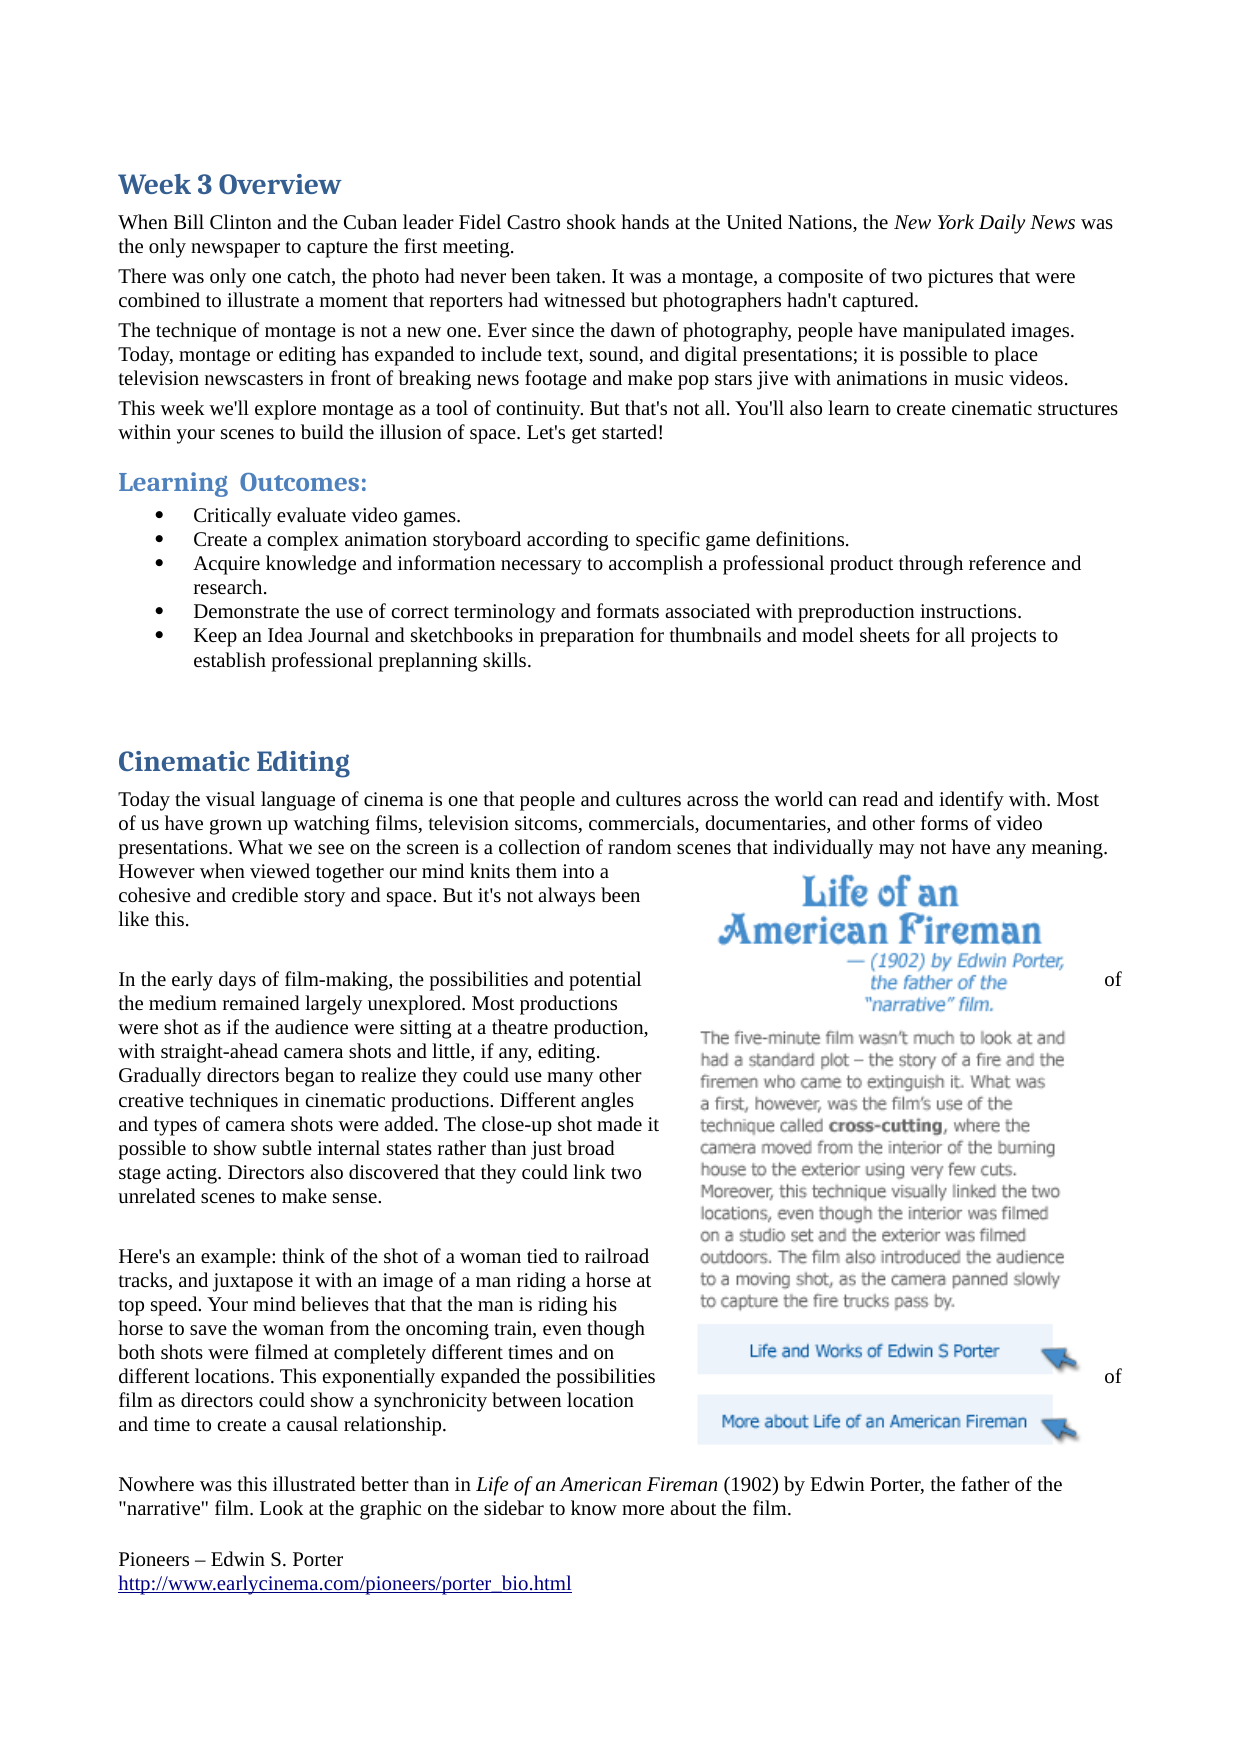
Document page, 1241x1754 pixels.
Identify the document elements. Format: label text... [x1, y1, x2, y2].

text Nowhere was this illustrated better than in Life of an American Fireman (1902) by Edwin Porter, the father of the "narrative" film. Look at the graphic on the sidebar to know more about the film. [118, 1472, 1122, 1520]
subtitle Cinematic Editing [118, 746, 1122, 779]
list Keep an Idea Journal and sketchbooks in preparation for thumbnails and model sheets for all projects to establish professional preplanning skills. [156, 623, 1122, 672]
text Today the visual language of cinema is one that people and cultures across the world can read and identify with. Most of us have grown up watching films, television sitcoms, commercials, documentaries, and other forms of video presentations. What we see on the screen is a collection of random scenes that individually may not have any meaning. However when viewed together our mind knits them into a cohesive and credible story and space. But it's not always been like this. [118, 787, 1122, 931]
list Create a complex animation storyboard according to specific game definitions. [156, 527, 1122, 551]
text When Bill Clinton and the Cuban leader Fidel Castro shook hands at the United Nations, the New York Daily News was the only newspaper to capture the first meeting. [118, 209, 1122, 258]
text Pioneers – Edwin S. Porter [118, 1547, 1122, 1571]
subtitle Learning Outcomes: [118, 467, 1122, 498]
text This week we'll explore montage as a tool of continuity. But that's not all. You'll also learn to create cinematic structures within your scenes to build the illusion of space. Let's get started! [118, 396, 1122, 444]
picture [679, 872, 1086, 1459]
list Demonstrate the use of correct terminology and formats associated with preproduction instructions. [156, 599, 1122, 623]
list Critically evaluate video games. [156, 503, 1122, 527]
text In the early days of film-making, the possibilities and potential of the medium remained largely unexplored. Most productions were shot as if the audience were sitting at a theatre production, with straight-ahead camera shots and little, if any, editing. Gradually directors began to realize they could use many other creative techniques in cinematic productions. Different angles and types of camera shots were added. The close-up shot made it possible to show subtle internal states rather than just broad stage acting. Directors also discovered that they could link two unrelated scenes to make sense. [118, 967, 679, 1208]
text The technique of montage is not a new one. Ever since the dawn of photography, people have manipulated images. Today, montage or editing has expanded to include text, sound, and digital presentations; it is possible to place television newscasters in front of breaking news footage and make pop stars jive with animations in music videos. [118, 317, 1122, 390]
list Acquire knowledge and information necessary to accomplish a professional product through reference and research. [156, 551, 1122, 599]
subtitle Week 3 Overview [118, 168, 1122, 202]
text http://www.earlycinema.com/pioneers/porter_bio.html [118, 1571, 1122, 1595]
text There was only one catch, the photo had never been taken. It was a montage, a composite of two pictures that were combined to illustrate a moment that reporters had witnessed but photographers hadn't captured. [118, 263, 1122, 312]
text Here's an example: think of the shot of a woman tied to railroad tracks, and juxtapose it with an image of a man riding a horse at top speed. Your mind believes that that the man is riding his horse to save the woman from the oncoming train, even though both shots were filmed at completely different times and on different locations. This exponentially expanded the possibilities of film as directors could show a synchronicity between location and time to create a causal relationship. [118, 1243, 679, 1436]
